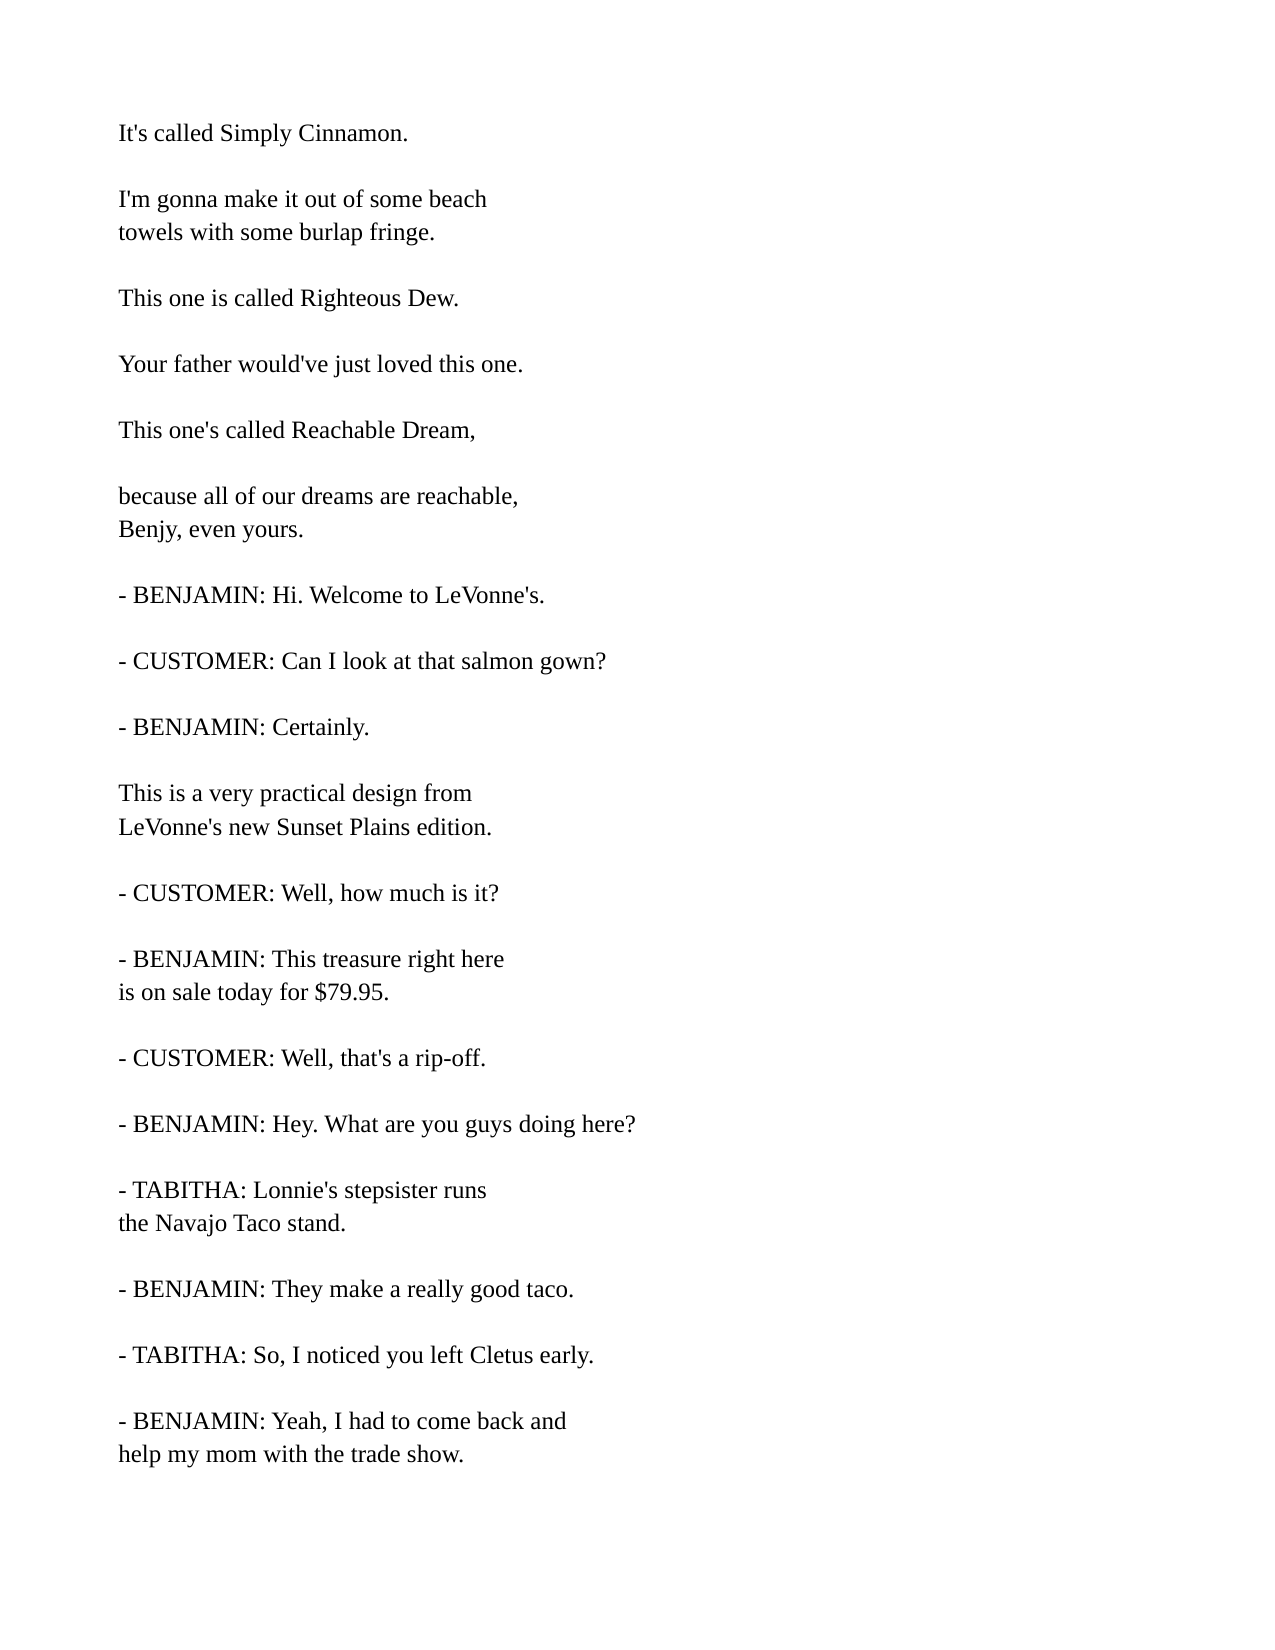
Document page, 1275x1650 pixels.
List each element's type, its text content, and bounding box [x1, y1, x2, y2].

text It's called Simply Cinnamon. I'm gonna make it out of some beach towels with some burlap fringe. This one is called Righteous Dew. Your father would've just loved this one. This one's called Reachable Dream, because all of our dreams are reachable, Benjy, even yours. - BENJAMIN: Hi. Welcome to LeVonne's. - CUSTOMER: Can I look at that salmon gown? - BENJAMIN: Certainly. This is a very practical design from LeVonne's new Sunset Plains edition. - CUSTOMER: Well, how much is it? - BENJAMIN: This treasure right here is on sale today for $79.95. - CUSTOMER: Well, that's a rip-off. - BENJAMIN: Hey. What are you guys doing here? - TABITHA: Lonnie's stepsister runs the Navajo Taco stand. - BENJAMIN: They make a really good taco. - TABITHA: So, I noticed you left Cletus early. - BENJAMIN: Yeah, I had to come back and help my mom with the trade show. [118, 118, 1157, 1501]
